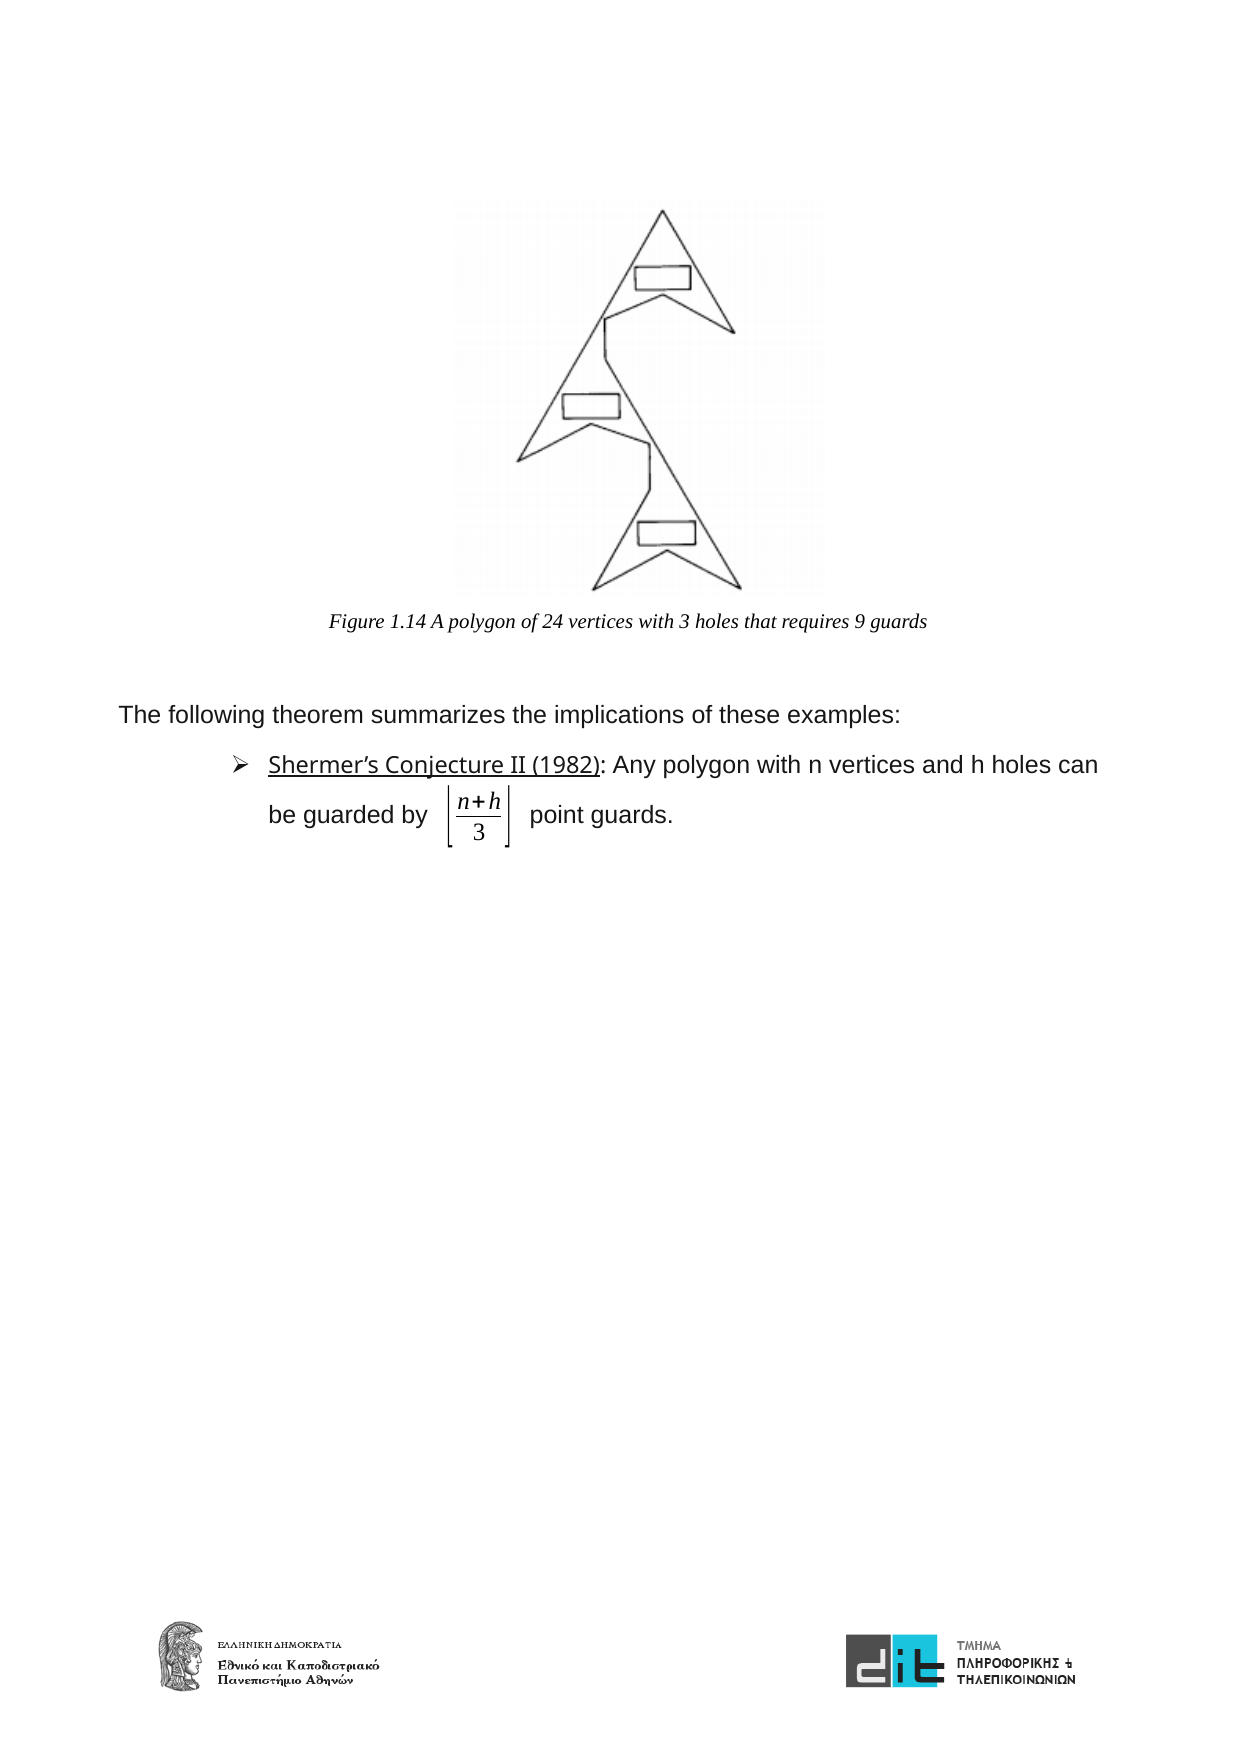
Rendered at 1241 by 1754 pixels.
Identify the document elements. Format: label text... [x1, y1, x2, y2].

text The following theorem summarizes the implications of these examples: [118, 701, 1122, 729]
picture [118, 1607, 1123, 1708]
list Shermer’s Conjecture II (1982): Any polygon with n vertices and h holes can be guarded bypoint guards. [231, 748, 1122, 849]
picture [452, 198, 825, 597]
